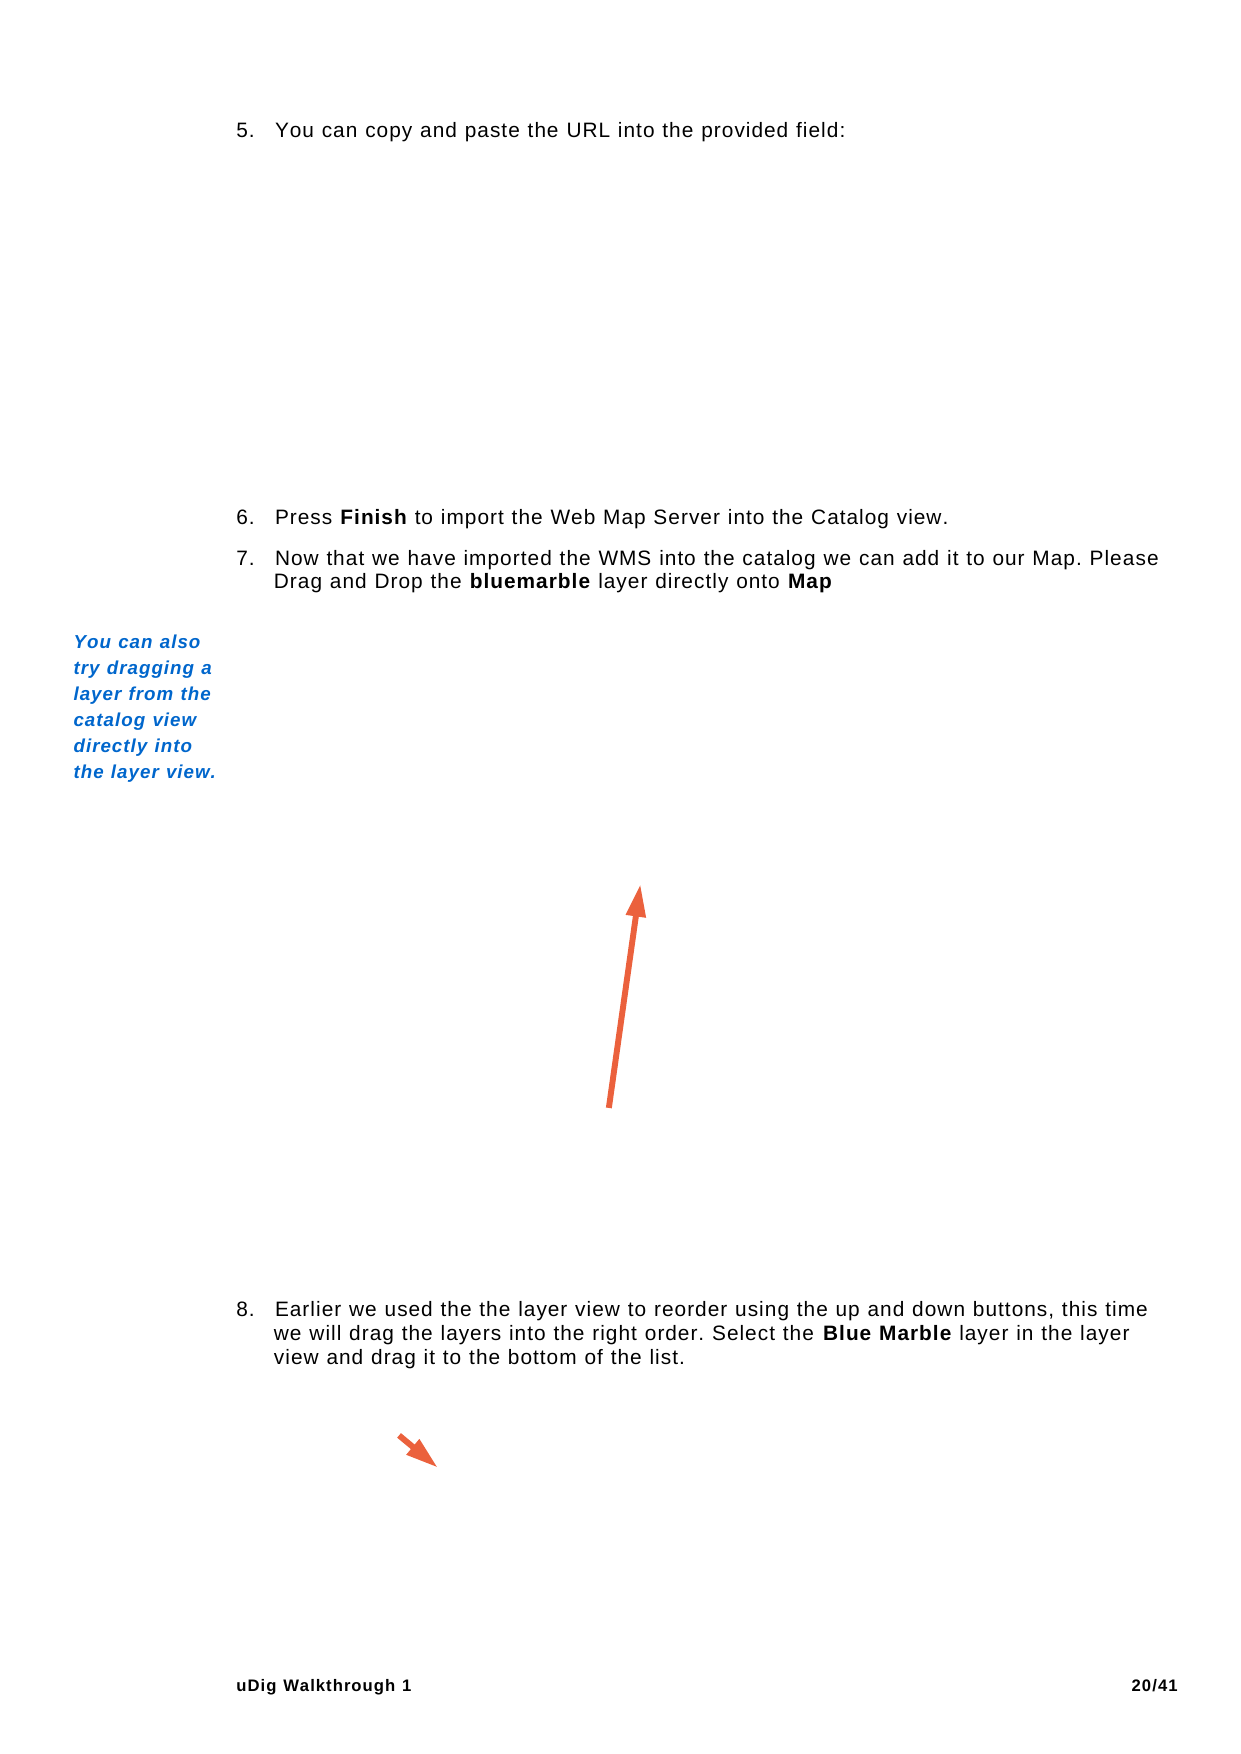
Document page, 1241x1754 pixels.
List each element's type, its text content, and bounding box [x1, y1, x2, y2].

list Press Finish to import the Web Map Server into the Catalog view. [236, 505, 1181, 529]
list You can also try dragging a layer from the catalog view directly into the layer view. [73, 631, 222, 782]
list You can copy and paste the URL into the provided field: [236, 118, 1181, 488]
list Earlier we used the the layer view to reorder using the up and down buttons, this time we will drag the layers into the right order. Select the Blue Marble layer in the layer view and drag it to the bottom of the list. [236, 1297, 1181, 1497]
list Now that we have imported the WMS into the catalog we can add it to our Map. Please Drag and Drop the bluemarble layer directly onto Map [236, 545, 1181, 1281]
